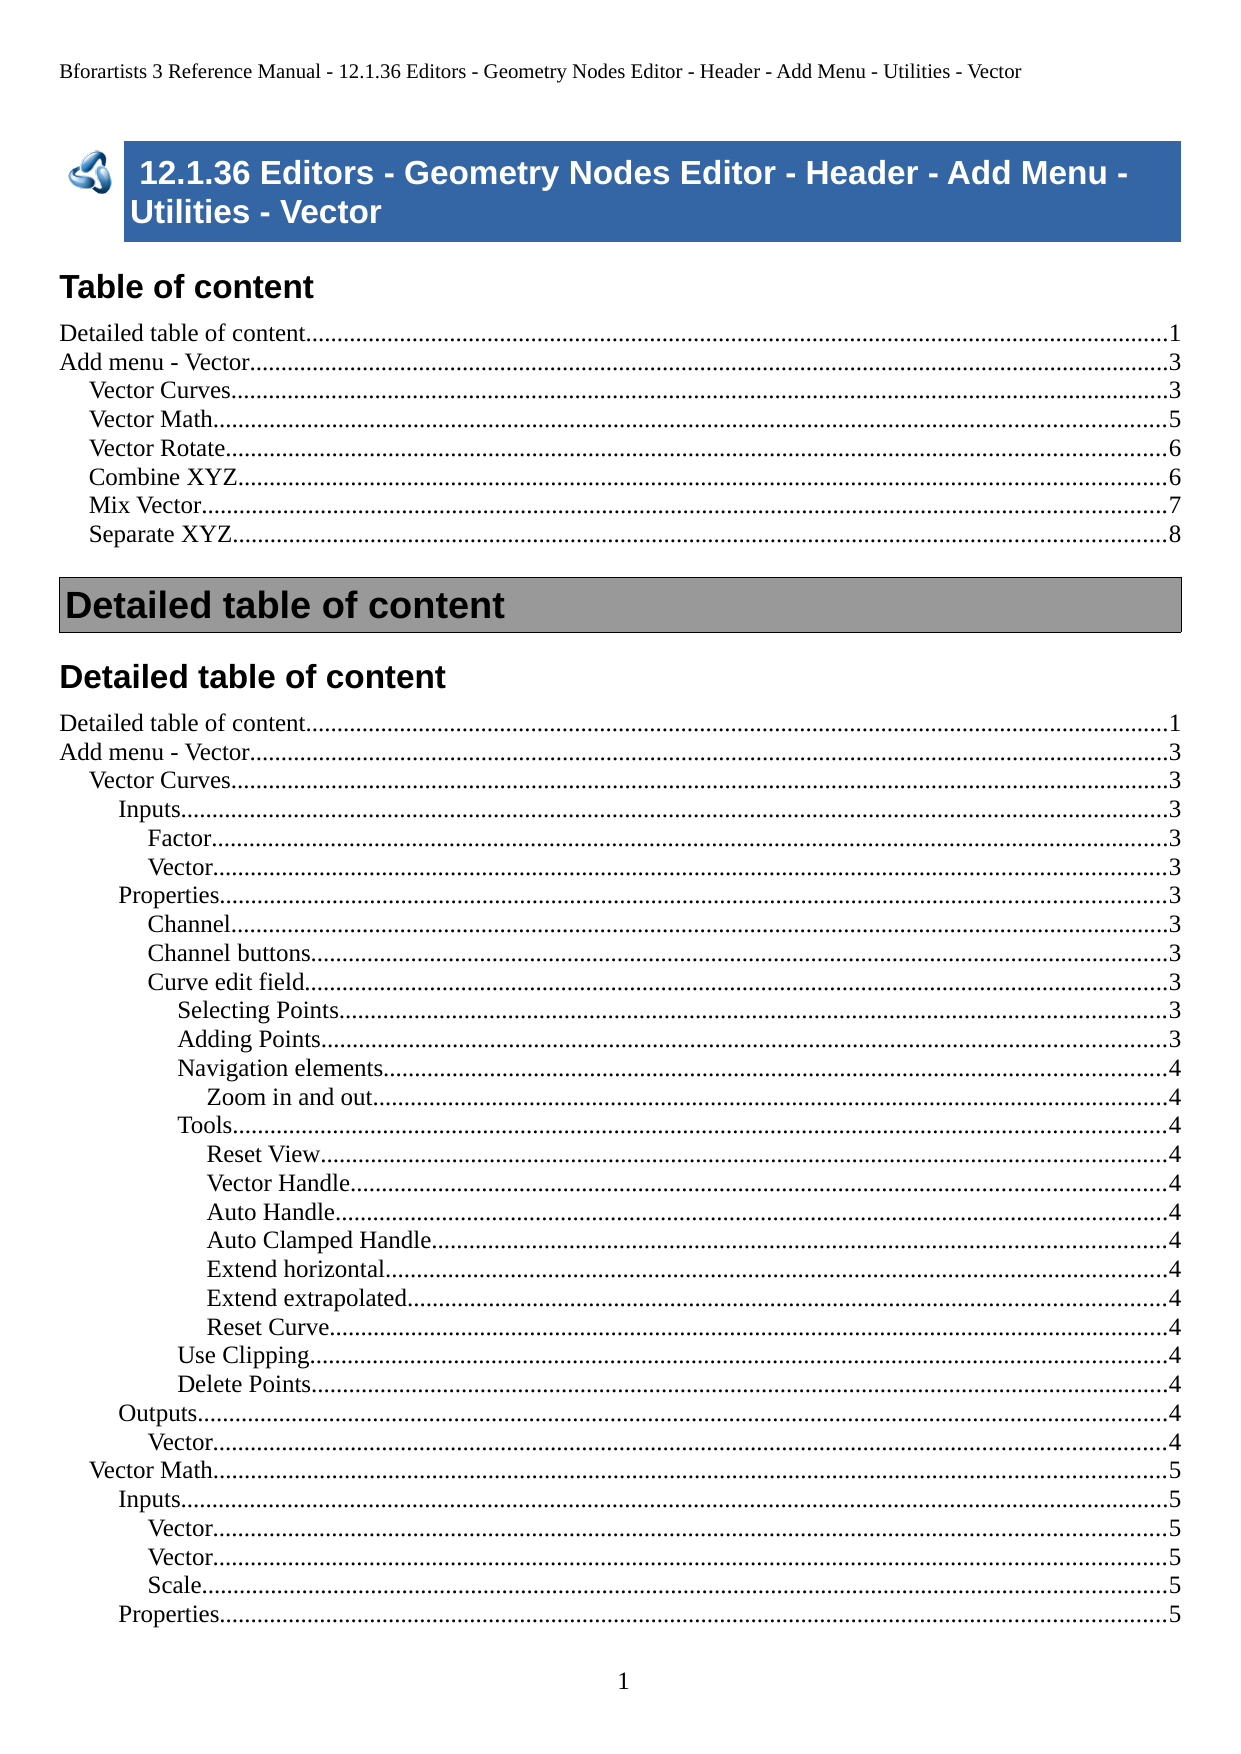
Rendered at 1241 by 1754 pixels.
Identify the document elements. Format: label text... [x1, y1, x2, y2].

text Channel 3 [147, 909, 1181, 938]
text Extend extrapolated 4 [206, 1283, 1181, 1312]
text Extend horizontal 4 [206, 1254, 1181, 1283]
text Vector 4 [147, 1427, 1181, 1455]
text Factor 3 [147, 823, 1181, 852]
text Detailed table of content 1 [59, 708, 1181, 737]
table_header [59, 141, 124, 242]
text Vector Handle 4 [206, 1168, 1181, 1197]
text Inputs 3 [118, 794, 1181, 823]
text Vector Math 5 [88, 404, 1181, 433]
text Detailed table of content 1 [59, 318, 1181, 347]
text Outputs 4 [118, 1398, 1181, 1427]
text Use Clipping 4 [177, 1340, 1181, 1369]
text Vector Curves 3 [88, 375, 1181, 404]
text Mix Vector 7 [88, 490, 1181, 519]
text Combine XYZ 6 [88, 462, 1181, 490]
text Separate XYZ 8 [88, 519, 1181, 548]
text Reset View 4 [206, 1139, 1181, 1168]
text Curve edit field 3 [147, 967, 1181, 995]
text Zoom in and out 4 [206, 1082, 1181, 1110]
subtitle Table of content [59, 267, 1181, 305]
text Auto Handle 4 [206, 1197, 1181, 1225]
subtitle Detailed table of content [59, 657, 1181, 695]
table_header 12.1.36 Editors - Geometry Nodes Editor - Header - Add Menu - Utilities - Vector [124, 141, 1181, 242]
text Vector Rotate 6 [88, 433, 1181, 462]
text Selecting Points 3 [177, 995, 1181, 1024]
text Scale 5 [147, 1570, 1181, 1599]
picture [65, 147, 114, 197]
text Properties 3 [118, 880, 1181, 909]
text Delete Points 4 [177, 1369, 1181, 1398]
text Vector Curves 3 [88, 765, 1181, 794]
text Vector Math 5 [88, 1455, 1181, 1484]
text Tools 4 [177, 1110, 1181, 1139]
text Properties 5 [118, 1599, 1181, 1628]
text Add menu - Vector 3 [59, 347, 1181, 375]
table_header Detailed table of content [60, 578, 1181, 632]
text Adding Points 3 [177, 1024, 1181, 1053]
text Auto Clamped Handle 4 [206, 1225, 1181, 1254]
text Vector 5 [147, 1513, 1181, 1542]
text Navigation elements 4 [177, 1053, 1181, 1082]
text Reset Curve 4 [206, 1312, 1181, 1340]
text Add menu - Vector 3 [59, 737, 1181, 765]
text Inputs 5 [118, 1484, 1181, 1513]
text Vector 5 [147, 1542, 1181, 1570]
text Channel buttons 3 [147, 938, 1181, 967]
text Vector 3 [147, 852, 1181, 880]
